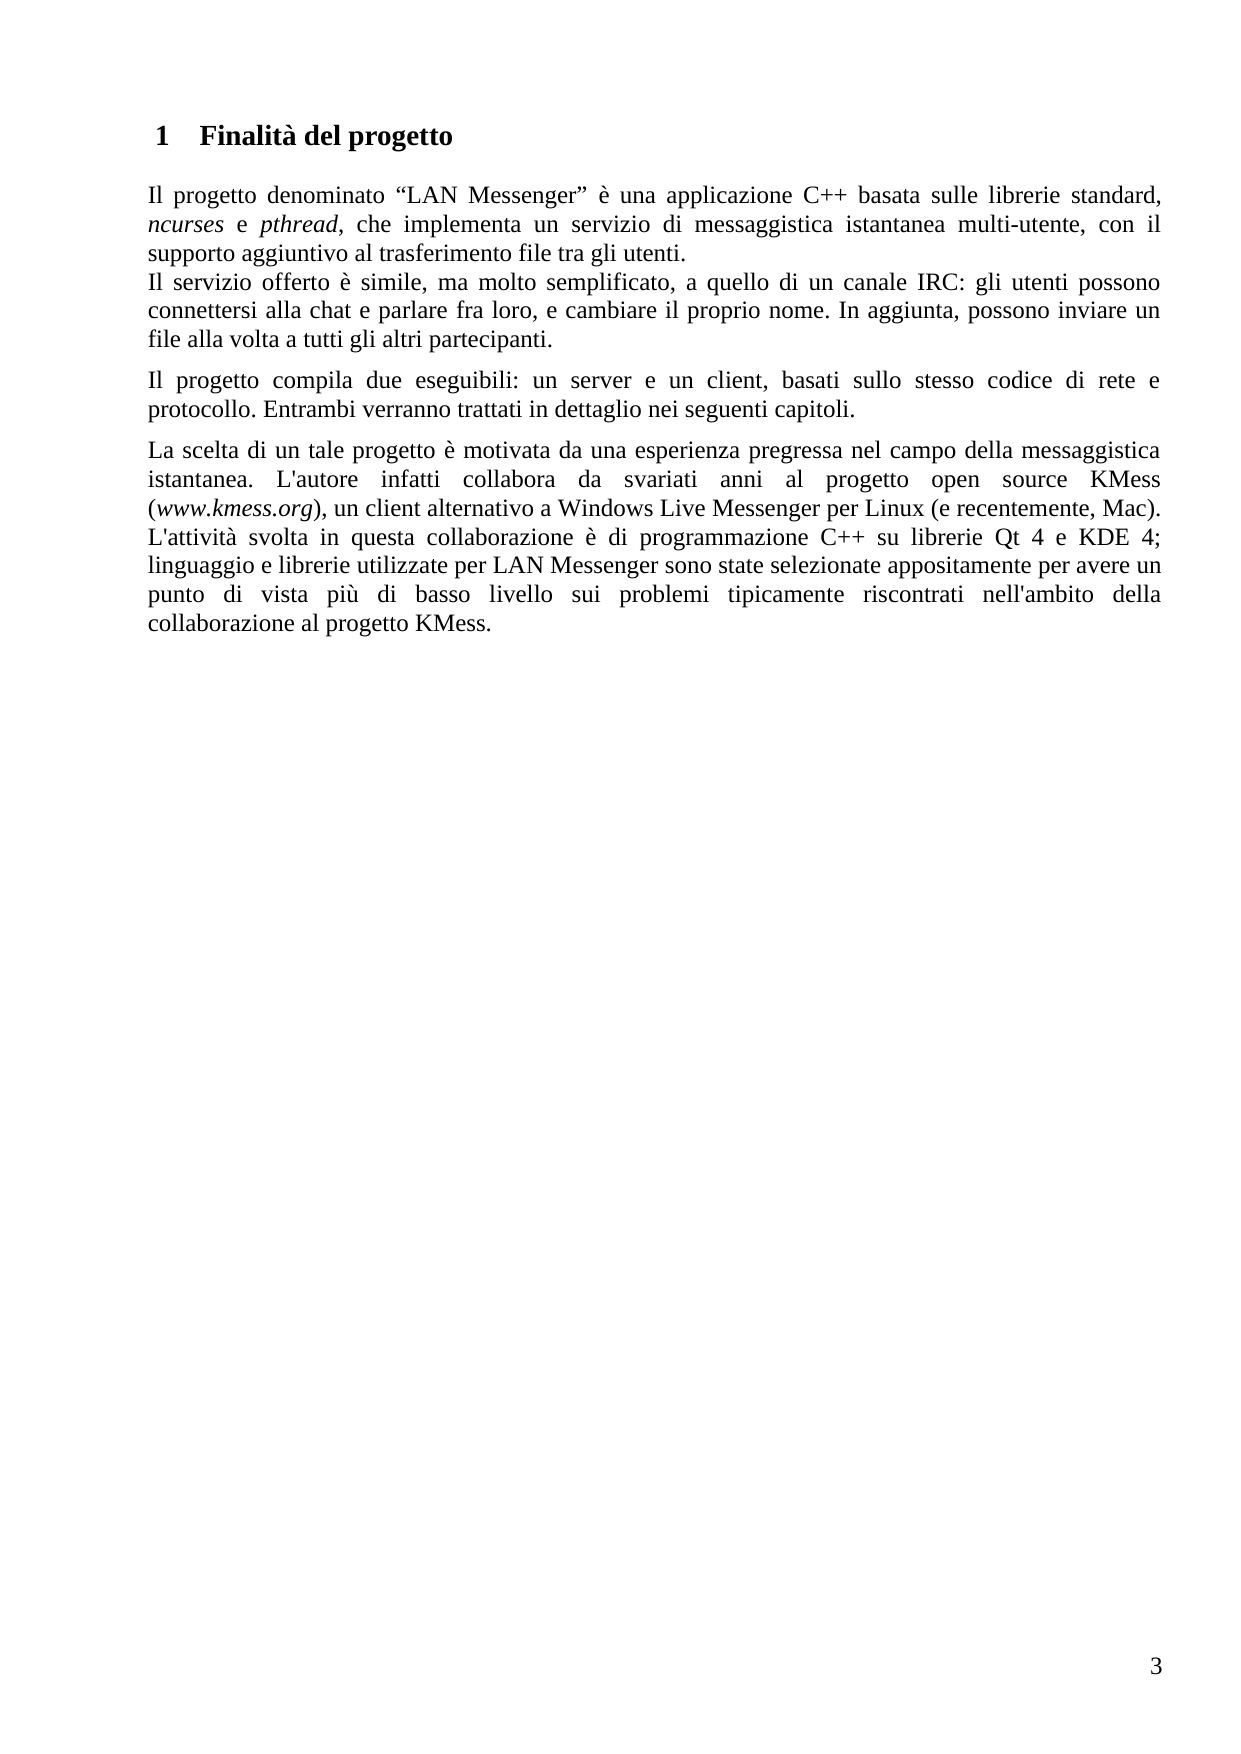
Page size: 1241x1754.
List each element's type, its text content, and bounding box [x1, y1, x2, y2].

text Il servizio offerto è simile, ma molto semplificato, a quello di un canale IRC: gli utenti possono connettersi alla chat e parlare fra loro, e cambiare il proprio nome. In aggiunta, possono inviare un file alla volta a tutti gli altri partecipanti. [148, 267, 1162, 353]
text Il progetto denominato “LAN Messenger” è una applicazione C++ basata sulle librerie standard, ncurses e pthread, che implementa un servizio di messaggistica istantanea multi-utente, con il supporto aggiuntivo al trasferimento file tra gli utenti. [148, 181, 1162, 267]
text La scelta di un tale progetto è motivata da una esperienza pregressa nel campo della messaggistica istantanea. L'autore infatti collabora da svariati anni al progetto open source KMess (www.kmess.org), un client alternativo a Windows Live Messenger per Linux (e recentemente, Mac). L'attività svolta in questa collaborazione è di programmazione C++ su librerie Qt 4 e KDE 4; linguaggio e librerie utilizzate per LAN Messenger sono state selezionate appositamente per avere un punto di vista più di basso livello sui problemi tipicamente riscontrati nell'ambito della collaborazione al progetto KMess. [148, 436, 1162, 637]
subtitle Finalità del progetto [148, 118, 1162, 151]
text Il progetto compila due eseguibili: un server e un client, basati sullo stesso codice di rete e protocollo. Entrambi verranno trattati in dettaglio nei seguenti capitoli. [148, 366, 1162, 423]
